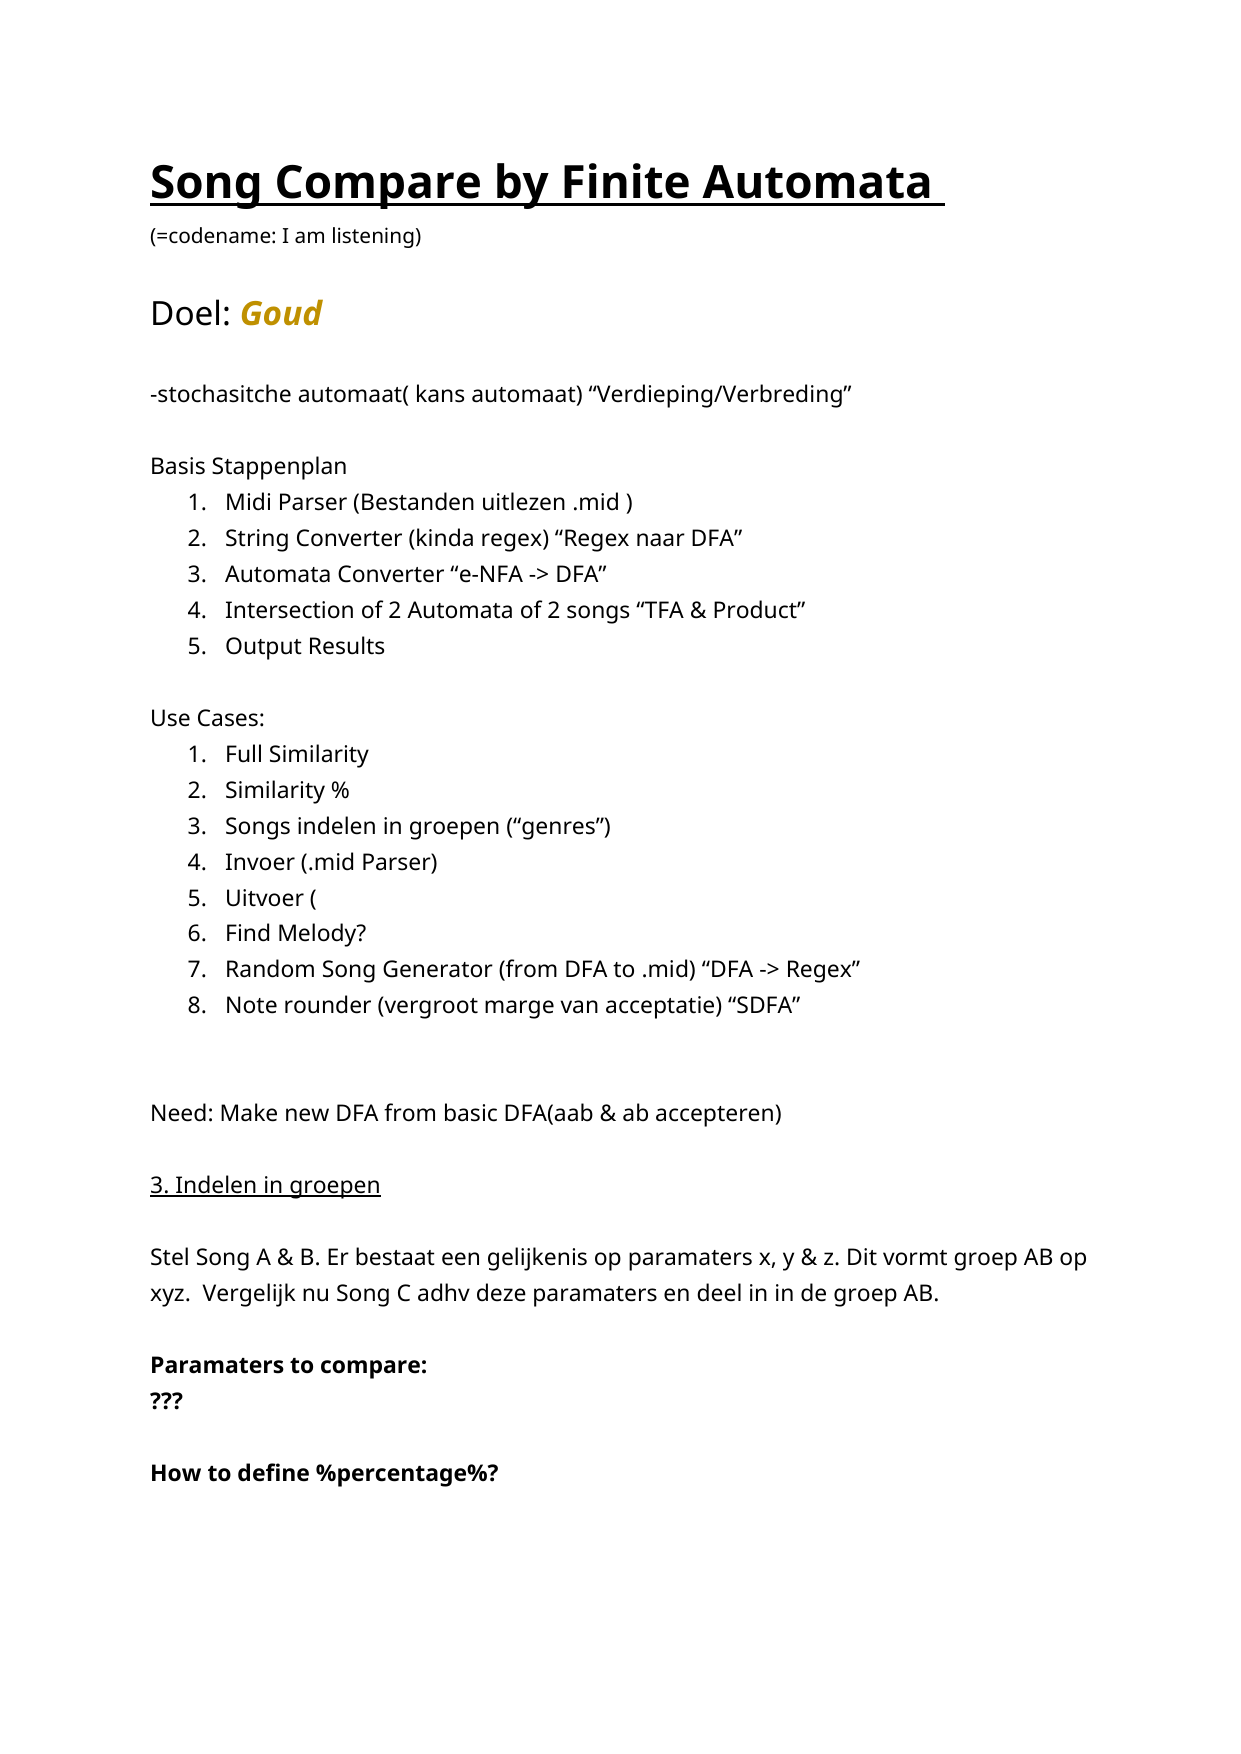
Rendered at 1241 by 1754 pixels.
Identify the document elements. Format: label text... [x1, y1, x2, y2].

list Random Song Generator (from DFA to .mid) “DFA -> Regex” [187, 953, 1090, 984]
list Find Melody? [187, 917, 1090, 949]
text Stel Song A & B. Er bestaat een gelijkenis op paramaters x, y & z. Dit vormt groep AB op xyz. Vergelijk nu Song C adhv deze paramaters en deel in in de groep AB. [150, 1241, 1090, 1308]
text Doel: Goud [150, 290, 1090, 336]
text -stochasitche automaat( kans automaat) “Verdieping/Verbreding” [150, 378, 1090, 409]
list Automata Converter “e-NFA -> DFA” [187, 558, 1090, 589]
list Full Similarity [187, 738, 1090, 769]
text Song Compare by Finite Automata [150, 150, 1090, 212]
list Uitvoer ( [187, 881, 1090, 913]
text (=codename: I am listening) [150, 222, 1090, 250]
list Songs indelen in groepen (“genres”) [187, 809, 1090, 841]
text How to define %percentage%? [150, 1456, 1090, 1488]
text ??? [150, 1384, 1090, 1416]
text 3. Indelen in groepen [150, 1169, 1090, 1200]
text Use Cases: [150, 702, 1090, 733]
list String Converter (kinda regex) “Regex naar DFA” [187, 522, 1090, 553]
text Need: Make new DFA from basic DFA(aab & ab accepteren) [150, 1097, 1090, 1128]
list Note rounder (vergroot marge van acceptatie) “SDFA” [187, 989, 1090, 1021]
list Intersection of 2 Automata of 2 songs “TFA & Product” [187, 594, 1090, 625]
list Output Results [187, 630, 1090, 661]
list Similarity % [187, 774, 1090, 805]
list Invoer (.mid Parser) [187, 846, 1090, 877]
text Basis Stappenplan [150, 450, 1090, 481]
list Midi Parser (Bestanden uitlezen .mid ) [187, 486, 1090, 517]
text Paramaters to compare: [150, 1349, 1090, 1380]
